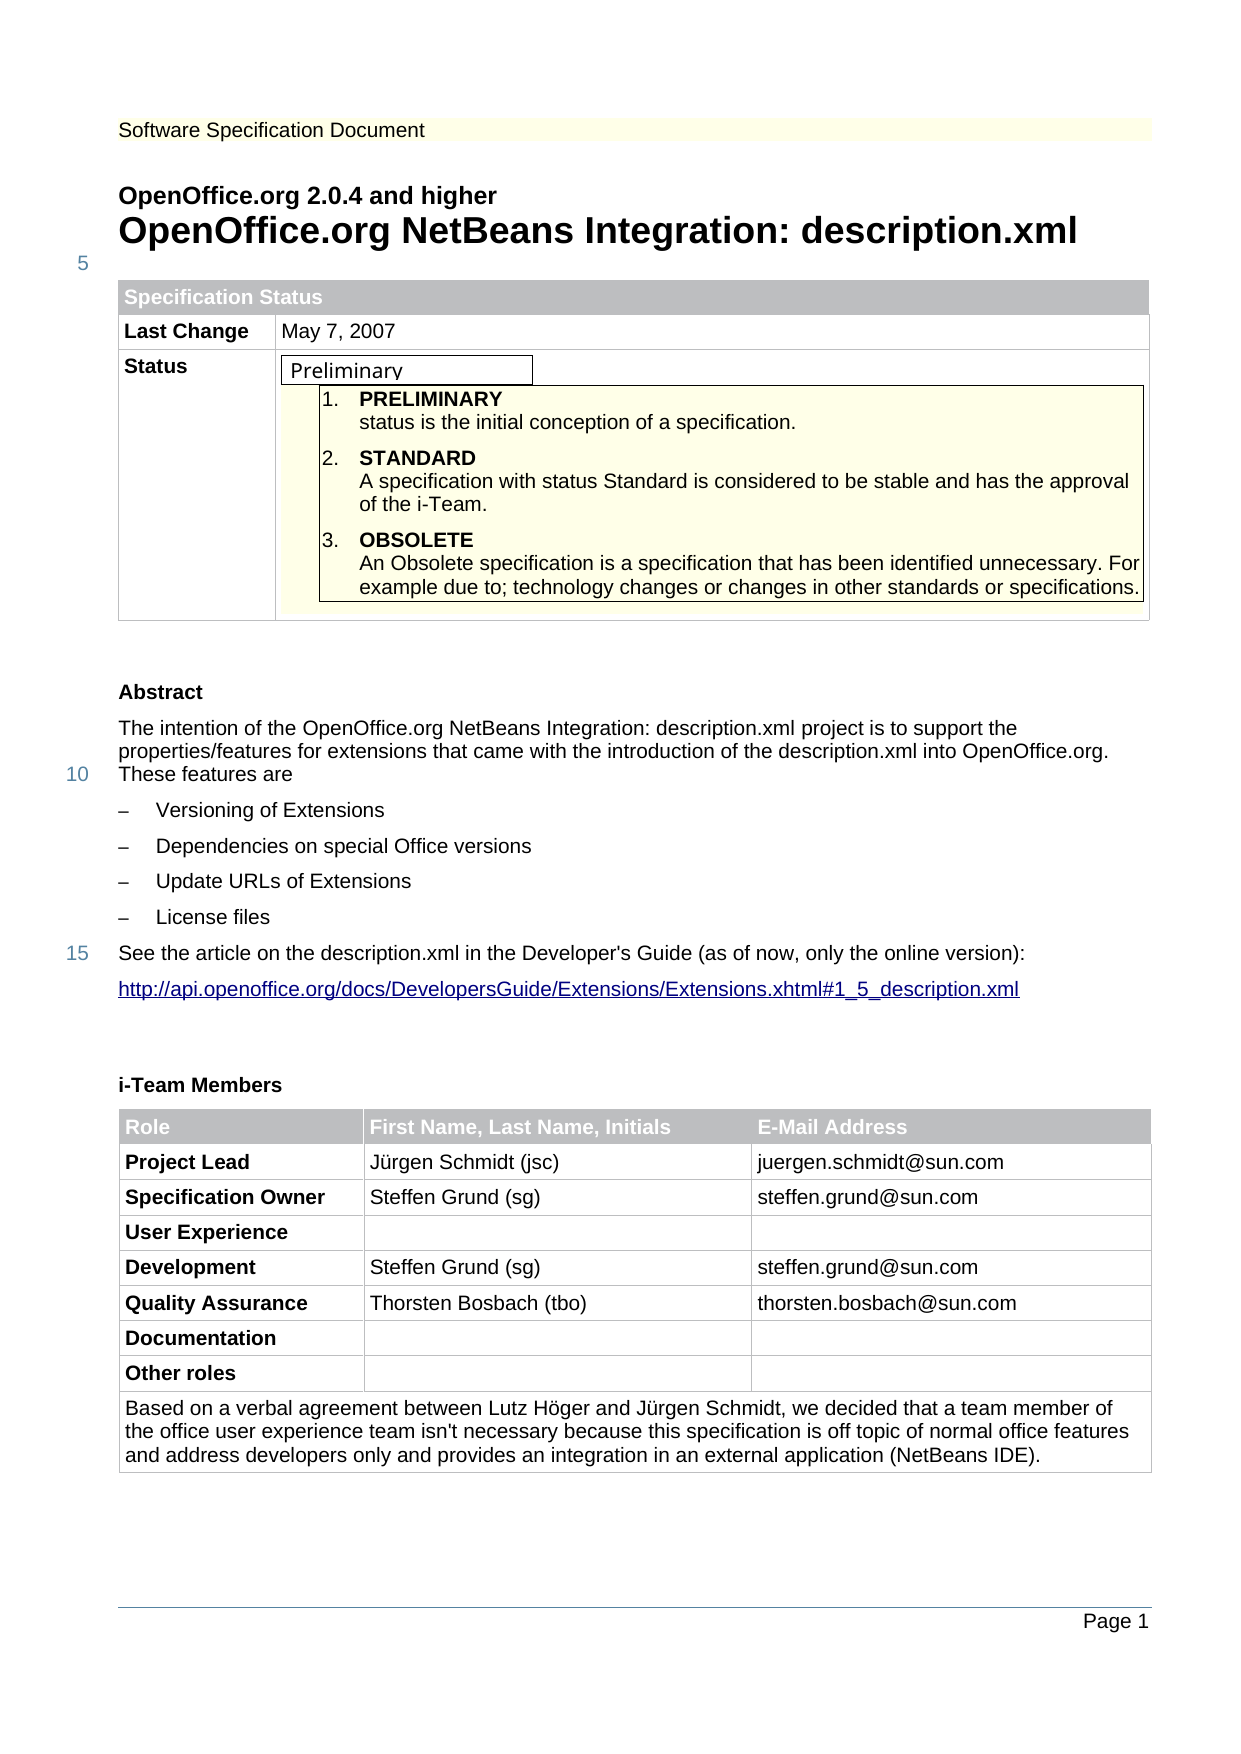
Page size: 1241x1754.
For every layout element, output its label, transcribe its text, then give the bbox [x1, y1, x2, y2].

table_cell Thorsten Bosbach (tbo) [365, 1286, 751, 1320]
table_cell Status [119, 350, 275, 620]
list Update URLs of Extensions [118, 870, 1152, 893]
table_cell Other roles [120, 1356, 363, 1391]
table_cell juergen.schmidt@sun.com [752, 1144, 1151, 1179]
table_cell steffen.grund@sun.com [752, 1180, 1151, 1215]
table_cell [752, 1216, 1151, 1250]
table_cell Development [120, 1251, 363, 1285]
table_cell Based on a verbal agreement between Lutz Höger and Jürgen Schmidt, we decided that a team member of the office user experience team isn't necessary because this specification is off topic of normal office features and address developers only and provides an integration in an external application (NetBeans IDE). [120, 1392, 1151, 1472]
table_cell Documentation [120, 1321, 363, 1355]
subtitle i-Team Members [118, 1073, 1152, 1097]
table_cell PRELIMINARY status is the initial conception of a specification. STANDARD A specification with status Standard is considered to be stable and has the approval of the i-Team. OBSOLETE An Obsolete specification is a specification that has been identified unnecessary. For example due to; technology changes or changes in other standards or specifications. [276, 350, 1149, 620]
table_header First Name, Last Name, Initials [364, 1109, 751, 1144]
subtitle Abstract [118, 681, 1152, 704]
text See the article on the description.xml in the Developer's Guide (as of now, only the online version): [118, 941, 1152, 964]
table_cell Project Lead [120, 1144, 363, 1179]
table_cell [752, 1321, 1151, 1355]
table_cell steffen.grund@sun.com [752, 1251, 1151, 1285]
text OpenOffice.org 2.0.4 and higher [118, 182, 1152, 210]
table_cell Steffen Grund (sg) [365, 1180, 751, 1215]
list Dependencies on special Office versions [118, 834, 1152, 857]
table_cell [365, 1216, 751, 1250]
table_cell thorsten.bosbach@sun.com [752, 1286, 1151, 1320]
list License files [118, 906, 1152, 929]
table_cell Quality Assurance [120, 1286, 363, 1320]
list Versioning of Extensions [118, 798, 1152, 822]
table_cell User Experience [120, 1216, 363, 1250]
table_cell Steffen Grund (sg) [365, 1251, 751, 1285]
table_cell [365, 1321, 751, 1355]
text Software Specification Document [118, 118, 1152, 141]
table_header Specification Status [118, 280, 1149, 314]
table_header E-Mail Address [751, 1109, 1151, 1144]
table_cell Last Change [119, 315, 275, 349]
table_cell [752, 1356, 1151, 1391]
text The intention of the OpenOffice.org NetBeans Integration: description.xml project is to support the properties/features for extensions that came with the introduction of the description.xml into OpenOffice.org. These features are [118, 716, 1152, 786]
text OpenOffice.org NetBeans Integration: description.xml [118, 210, 1152, 252]
table_cell [365, 1356, 751, 1391]
table_header Role [119, 1109, 363, 1144]
table_cell Specification Owner [120, 1180, 363, 1215]
table_cell Jürgen Schmidt (jsc) [365, 1144, 751, 1179]
text http://api.openoffice.org/docs/DevelopersGuide/Extensions/Extensions.xhtml#1_5_description.xml [118, 977, 1152, 1000]
table_cell May 7, 2007 [276, 315, 1149, 349]
